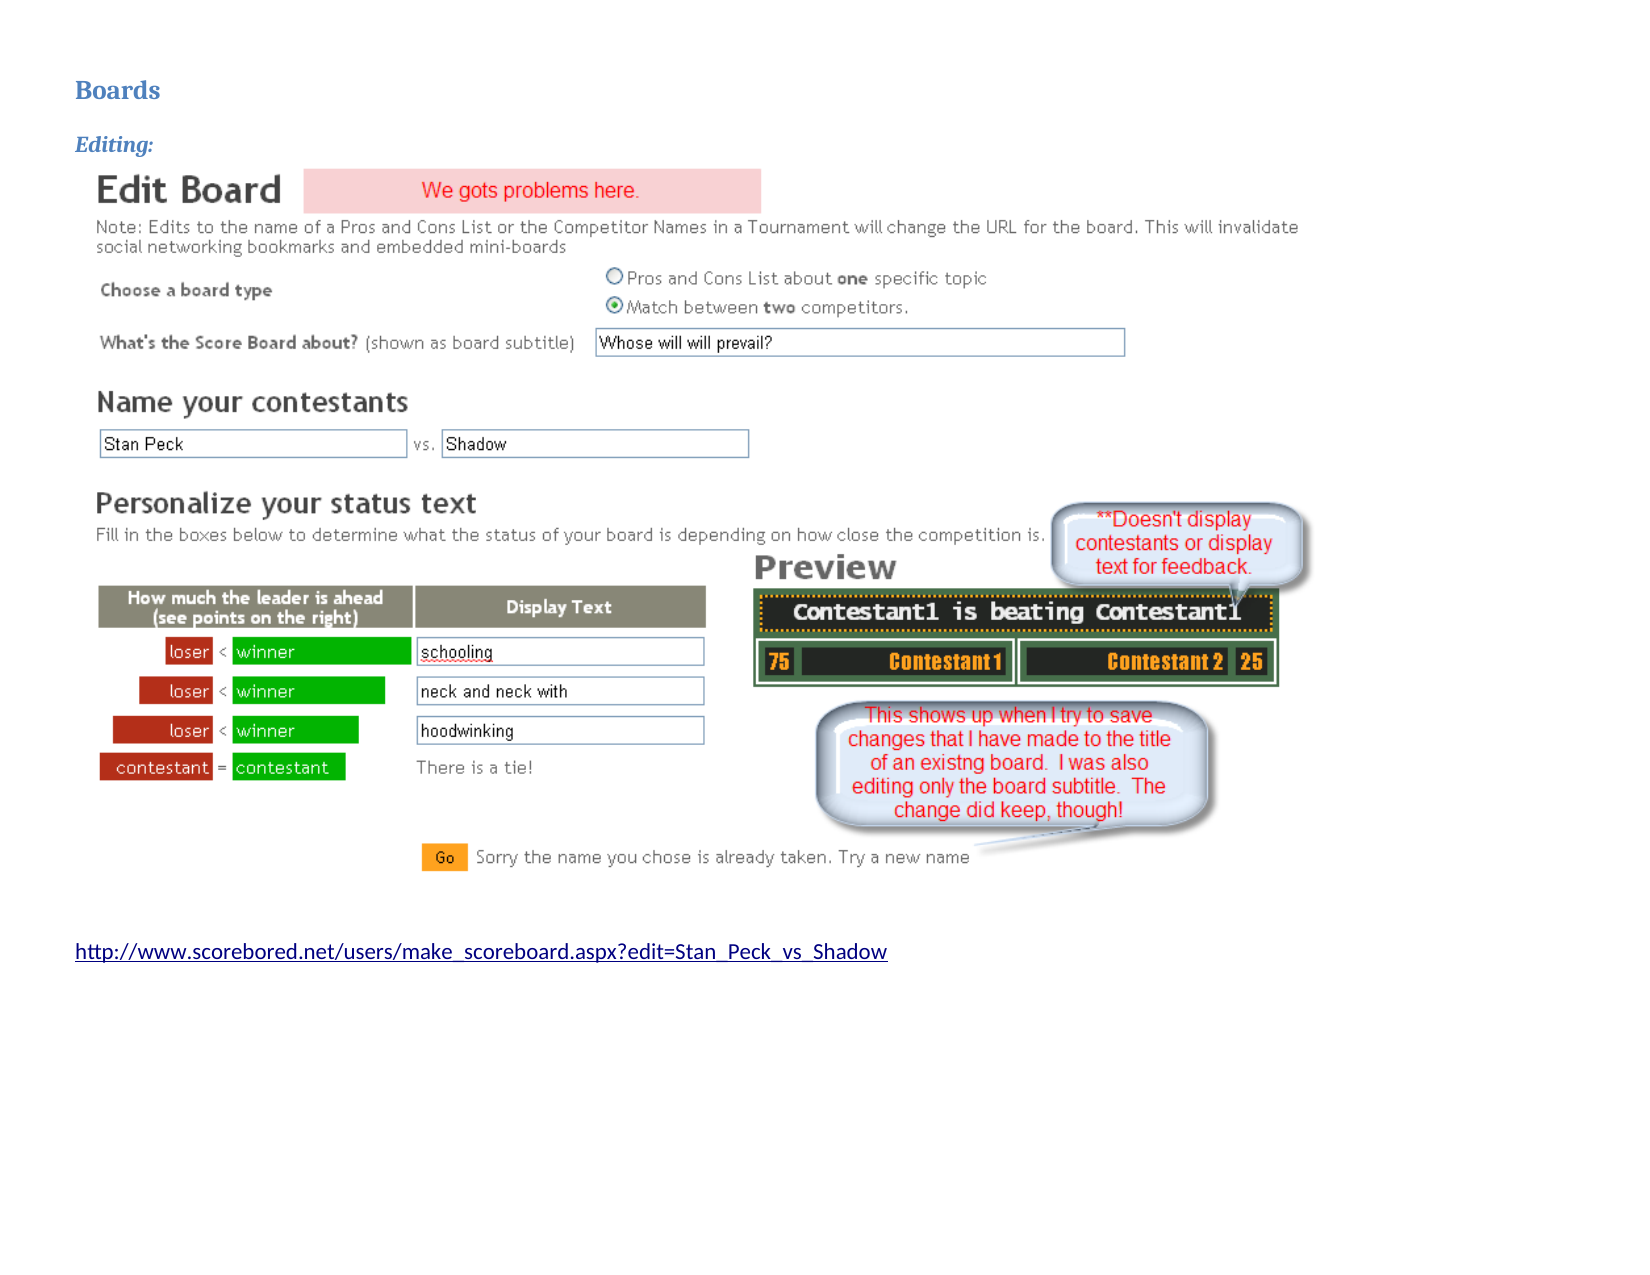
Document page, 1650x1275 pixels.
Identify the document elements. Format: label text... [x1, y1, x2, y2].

text http://www.scorebored.net/users/make_scoreboard.aspx?edit=Stan_Peck_vs_Shadow [75, 937, 1575, 965]
subtitle Editing: [75, 132, 1575, 158]
subtitle Boards [75, 75, 1575, 106]
